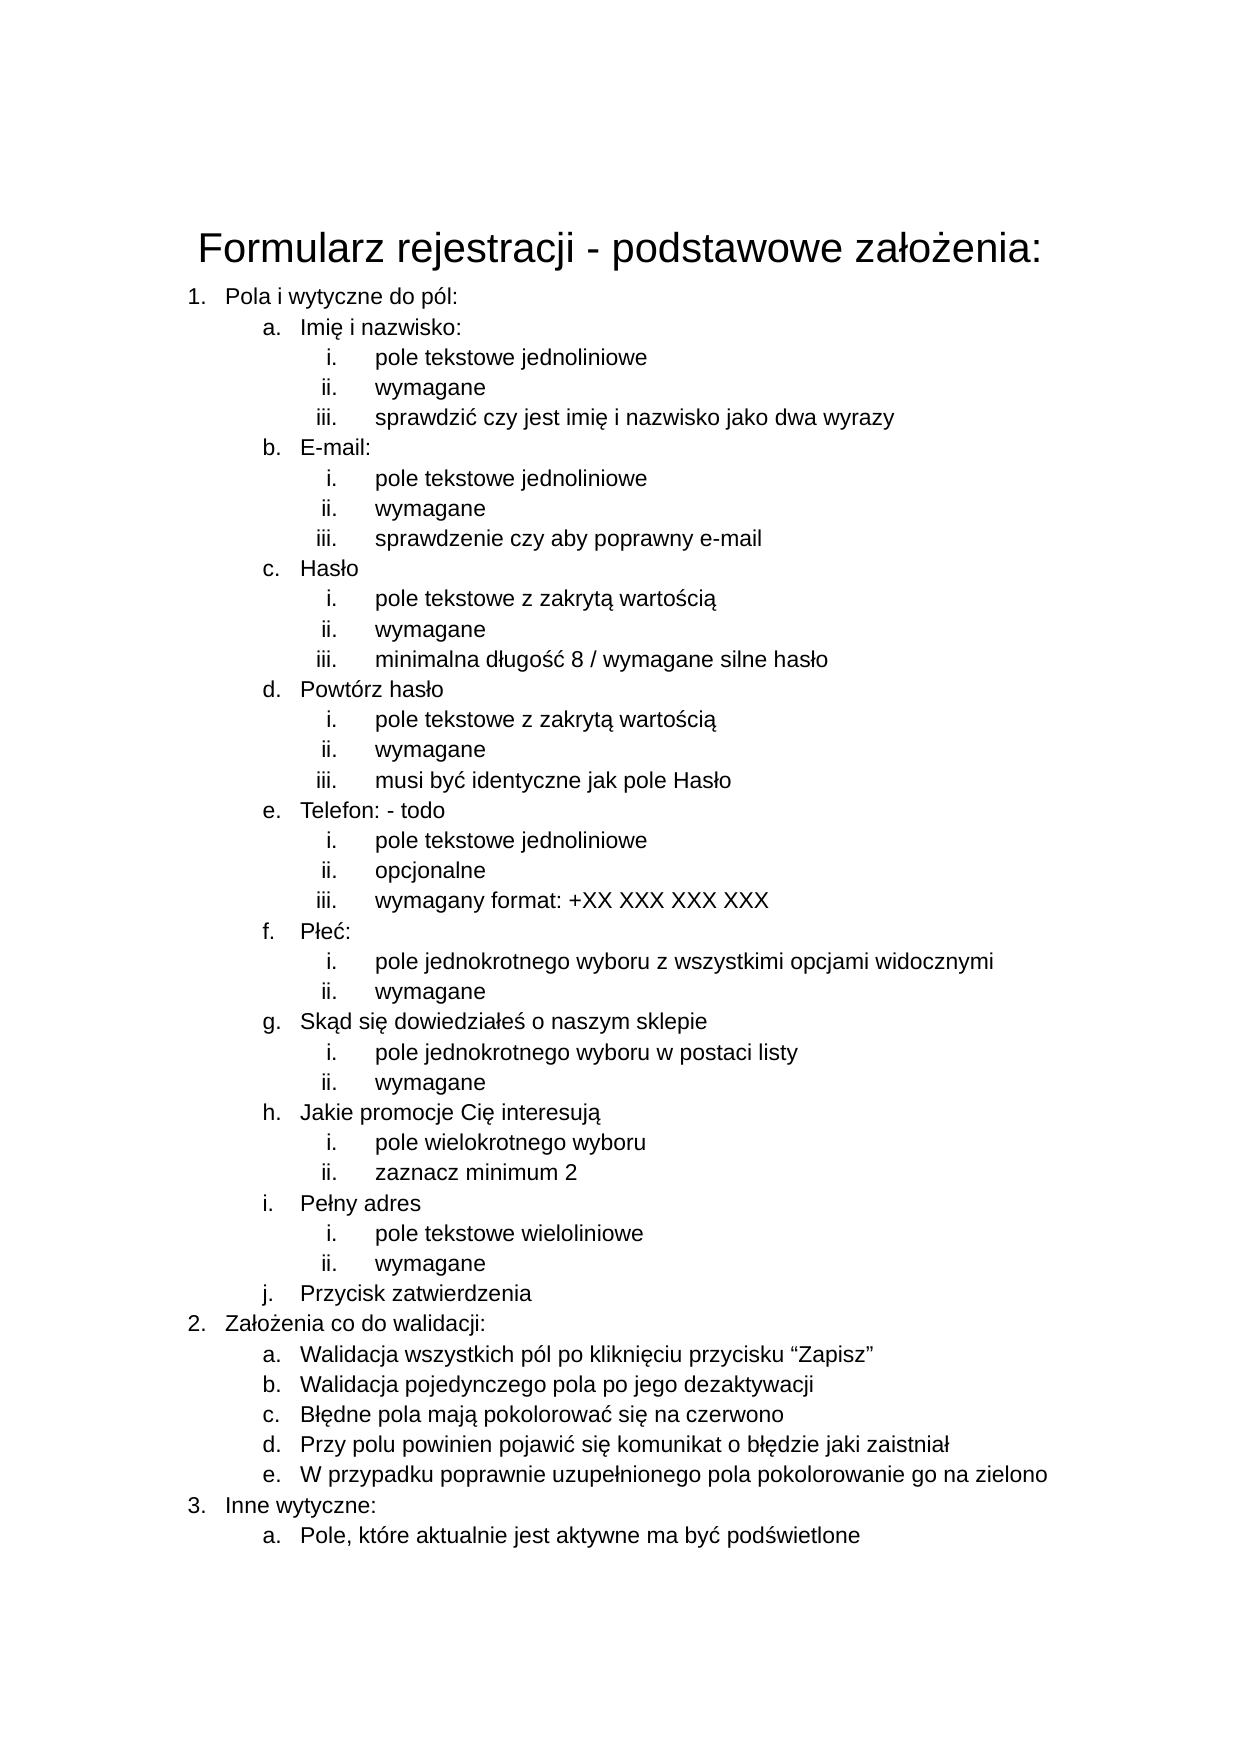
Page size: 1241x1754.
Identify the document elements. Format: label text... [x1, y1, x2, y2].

list pole tekstowe wieloliniowe [337, 1220, 1090, 1246]
list Przy polu powinien pojawić się komunikat o błędzie jaki zaistniał [262, 1431, 1090, 1458]
list wymagane [337, 978, 1090, 1004]
list Błędne pola mają pokolorować się na czerwono [262, 1401, 1090, 1427]
list W przypadku poprawnie uzupełnionego pola pokolorowanie go na zielono [262, 1461, 1090, 1488]
list wymagane [337, 736, 1090, 763]
list pole tekstowe z zakrytą wartością [337, 585, 1090, 612]
list wymagany format: +XX XXX XXX XXX [337, 887, 1090, 914]
list E-mail: [262, 434, 1090, 461]
list wymagane [337, 374, 1090, 400]
list Imię i nazwisko: [262, 313, 1090, 340]
list sprawdzić czy jest imię i nazwisko jako dwa wyrazy [337, 404, 1090, 431]
list pole jednokrotnego wyboru w postaci listy [337, 1038, 1090, 1065]
list Jakie promocje Cię interesują [262, 1099, 1090, 1125]
list pole wielokrotnego wyboru [337, 1129, 1090, 1156]
subtitle Formularz rejestracji - podstawowe założenia: [150, 223, 1090, 271]
list wymagane [337, 1069, 1090, 1095]
list wymagane [337, 1250, 1090, 1276]
list sprawdzenie czy aby poprawny e-mail [337, 525, 1090, 551]
list wymagane [337, 616, 1090, 642]
list Pełny adres [262, 1189, 1090, 1216]
list zaznacz minimum 2 [337, 1159, 1090, 1186]
list Pole, które aktualnie jest aktywne ma być podświetlone [262, 1522, 1090, 1548]
list pole tekstowe z zakrytą wartością [337, 706, 1090, 733]
list Inne wytyczne: [187, 1492, 1090, 1518]
list Założenia co do walidacji: [187, 1310, 1090, 1337]
list musi być identyczne jak pole Hasło [337, 767, 1090, 793]
list Przycisk zatwierdzenia [262, 1280, 1090, 1307]
list minimalna długość 8 / wymagane silne hasło [337, 646, 1090, 672]
list Walidacja pojedynczego pola po jego dezaktywacji [262, 1371, 1090, 1397]
list wymagane [337, 495, 1090, 521]
list pole tekstowe jednoliniowe [337, 344, 1090, 370]
list Walidacja wszystkich pól po kliknięciu przycisku “Zapisz” [262, 1341, 1090, 1367]
list pole tekstowe jednoliniowe [337, 827, 1090, 853]
list Hasło [262, 555, 1090, 582]
list Skąd się dowiedziałeś o naszym sklepie [262, 1008, 1090, 1035]
list pole jednokrotnego wyboru z wszystkimi opcjami widocznymi [337, 948, 1090, 974]
list Telefon: - todo [262, 797, 1090, 823]
list Pola i wytyczne do pól: [187, 283, 1090, 310]
list opcjonalne [337, 857, 1090, 884]
list Płeć: [262, 918, 1090, 944]
list pole tekstowe jednoliniowe [337, 464, 1090, 491]
list Powtórz hasło [262, 676, 1090, 702]
